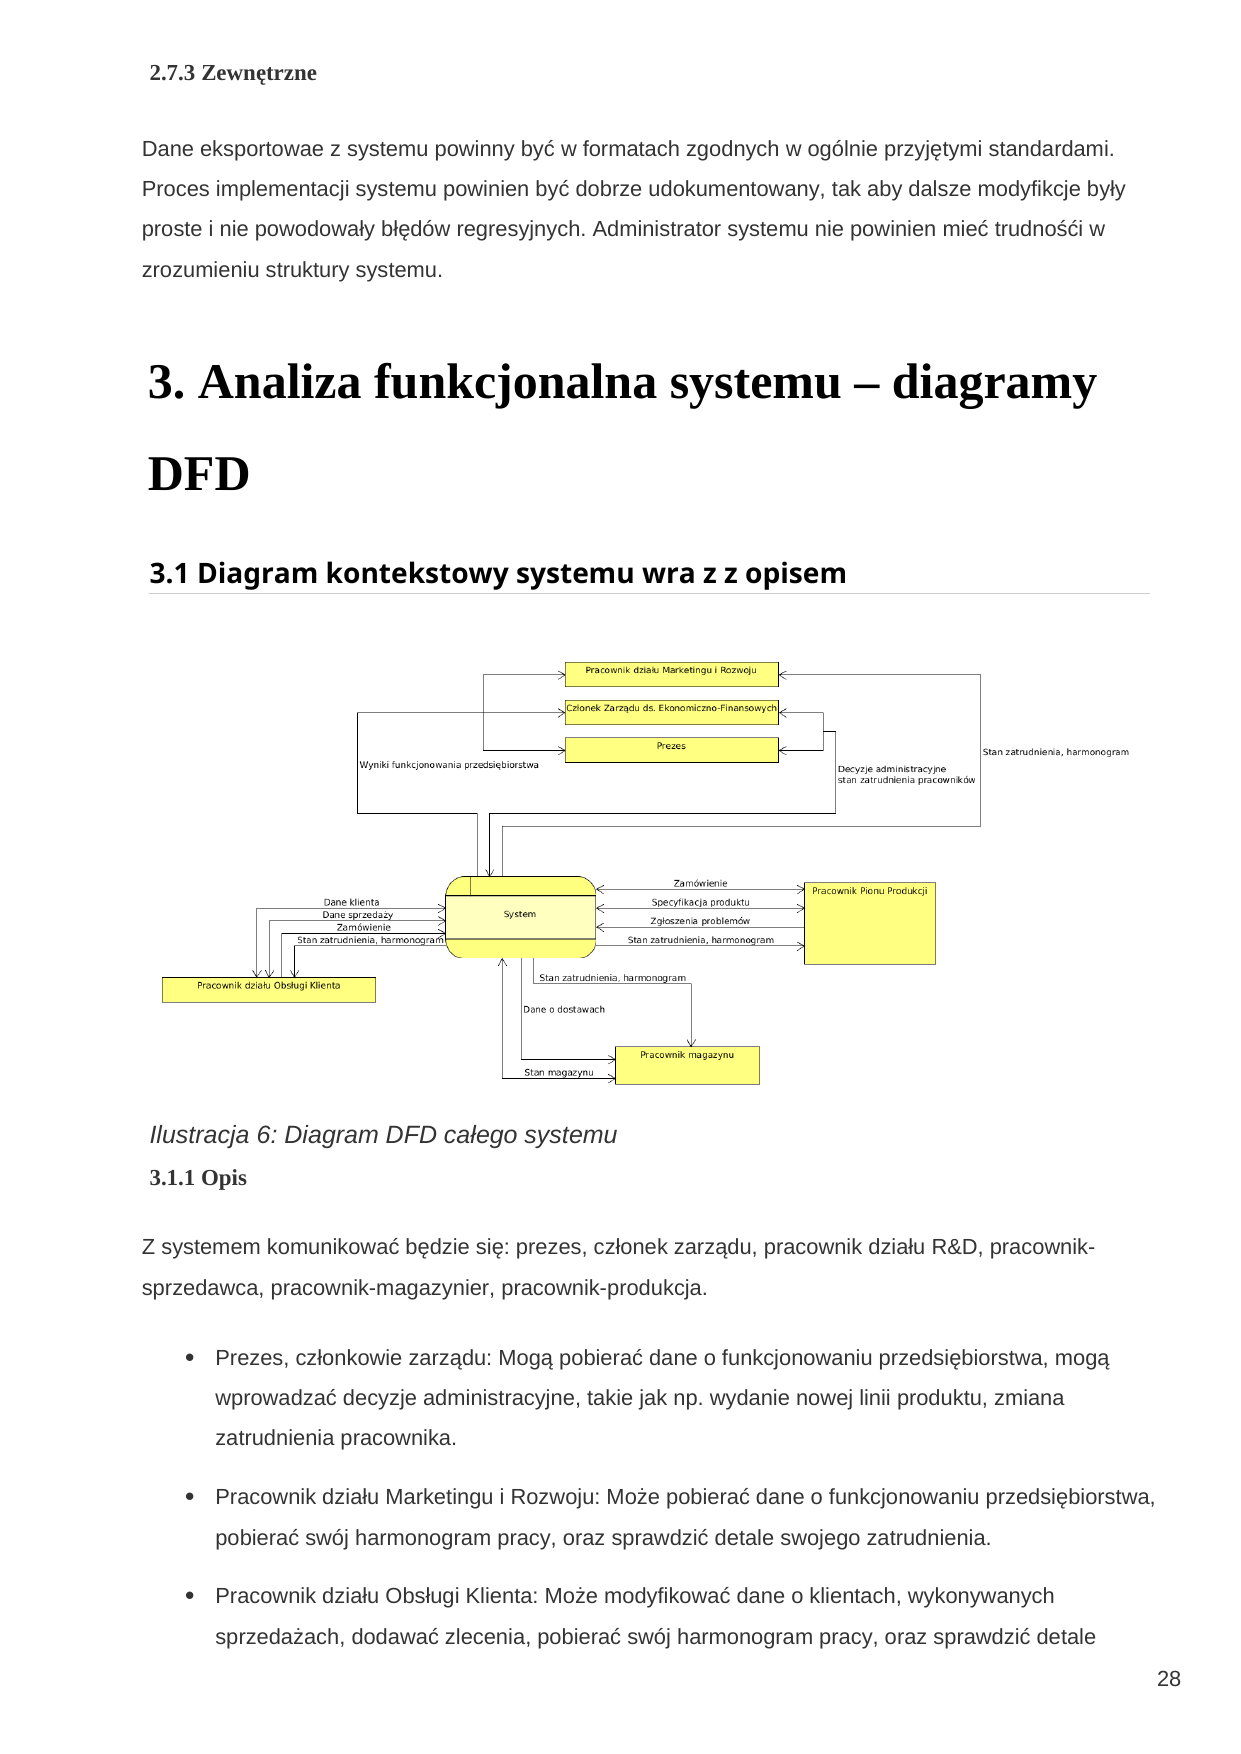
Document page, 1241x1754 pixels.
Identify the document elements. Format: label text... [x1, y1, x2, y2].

text Ilustracja 6: Diagram DFD całego systemu [149, 1103, 1150, 1149]
subtitle 3.1 Diagram kontekstowy systemu wra z z opisem [149, 553, 1150, 593]
subtitle [149, 637, 1150, 649]
subtitle 3. Analiza funkcjonalna systemu – diagramy DFD [148, 351, 1152, 501]
list Prezes, członkowie zarządu: Mogą pobierać dane o funkcjonowaniu przedsiębiorstwa, mogą wprowadzać decyzje administracyjne, takie jak np. wydanie nowej linii produktu, zmiana zatrudnienia pracownika. [186, 1344, 1158, 1450]
text Dane eksportowae z systemu powinny być w formatach zgodnych w ogólnie przyjętymi standardami. Proces implementacji systemu powinien być dobrze udokumentowany, tak aby dalsze modyfikcje były proste i nie powodowały błędów regresyjnych. Administrator systemu nie powinien mieć trudnośći w zrozumieniu struktury systemu. [142, 136, 1158, 282]
subtitle 3.1.1 Opis [149, 1149, 1150, 1191]
subtitle 2.7.3 Zewnętrzne [149, 59, 1150, 85]
text Z systemem komunikować będzie się: prezes, członek zarządu, pracownik działu R&D, pracownik-sprzedawca, pracownik-magazynier, pracownik-produkcja. [142, 1234, 1158, 1300]
list Pracownik działu Marketingu i Rozwoju: Może pobierać dane o funkcjonowaniu przedsiębiorstwa, pobierać swój harmonogram pracy, oraz sprawdzić detale swojego zatrudnienia. [186, 1484, 1158, 1549]
picture [149, 649, 1150, 1103]
list Pracownik działu Obsługi Klienta: Może modyfikować dane o klientach, wykonywanych sprzedażach, dodawać zlecenia, pobierać swój harmonogram pracy, oraz sprawdzić detale [186, 1583, 1158, 1649]
